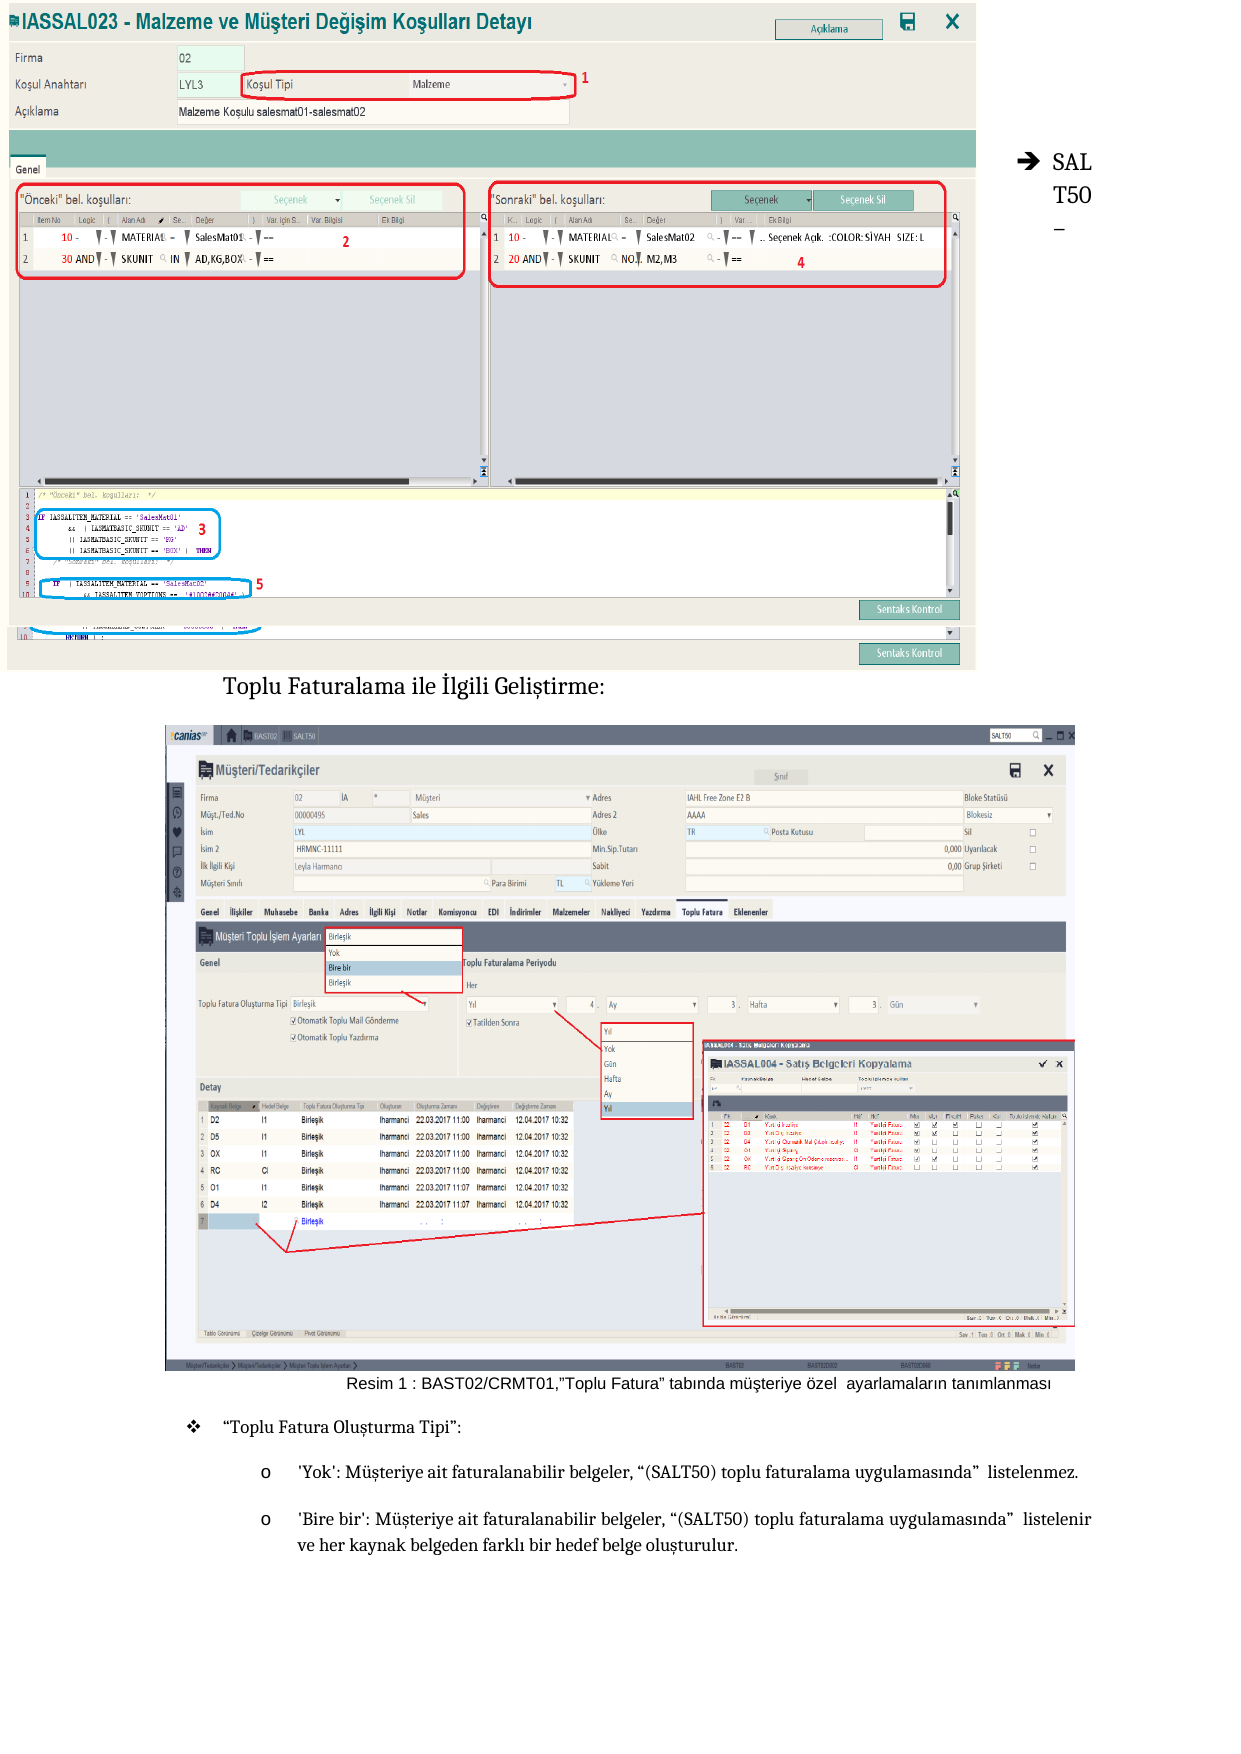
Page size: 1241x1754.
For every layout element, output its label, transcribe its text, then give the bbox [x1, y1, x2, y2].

list Resim 1 : BAST02/CRMT01,”Toplu Fatura” tabında müşteriye özel ayarlamaların tanımlanması [148, 726, 1093, 1393]
picture [165, 725, 1075, 1371]
list SALT50 – Toplu Faturalama ile İlgili Geliştirme: [185, 148, 1093, 700]
picture [0, 0, 978, 672]
list “Toplu Fatura Oluşturma Tipi”: [185, 1416, 1093, 1438]
list 'Yok': Müşteriye ait faturalanabilir belgeler, “(SALT50) toplu faturalama uygulamasında” listelenmez. [260, 1462, 1093, 1484]
list 'Bire bir': Müşteriye ait faturalanabilir belgeler, “(SALT50) toplu faturalama uygulamasında” listelenir ve her kaynak belgeden farklı bir hedef belge oluşturulur. [260, 1508, 1093, 1556]
